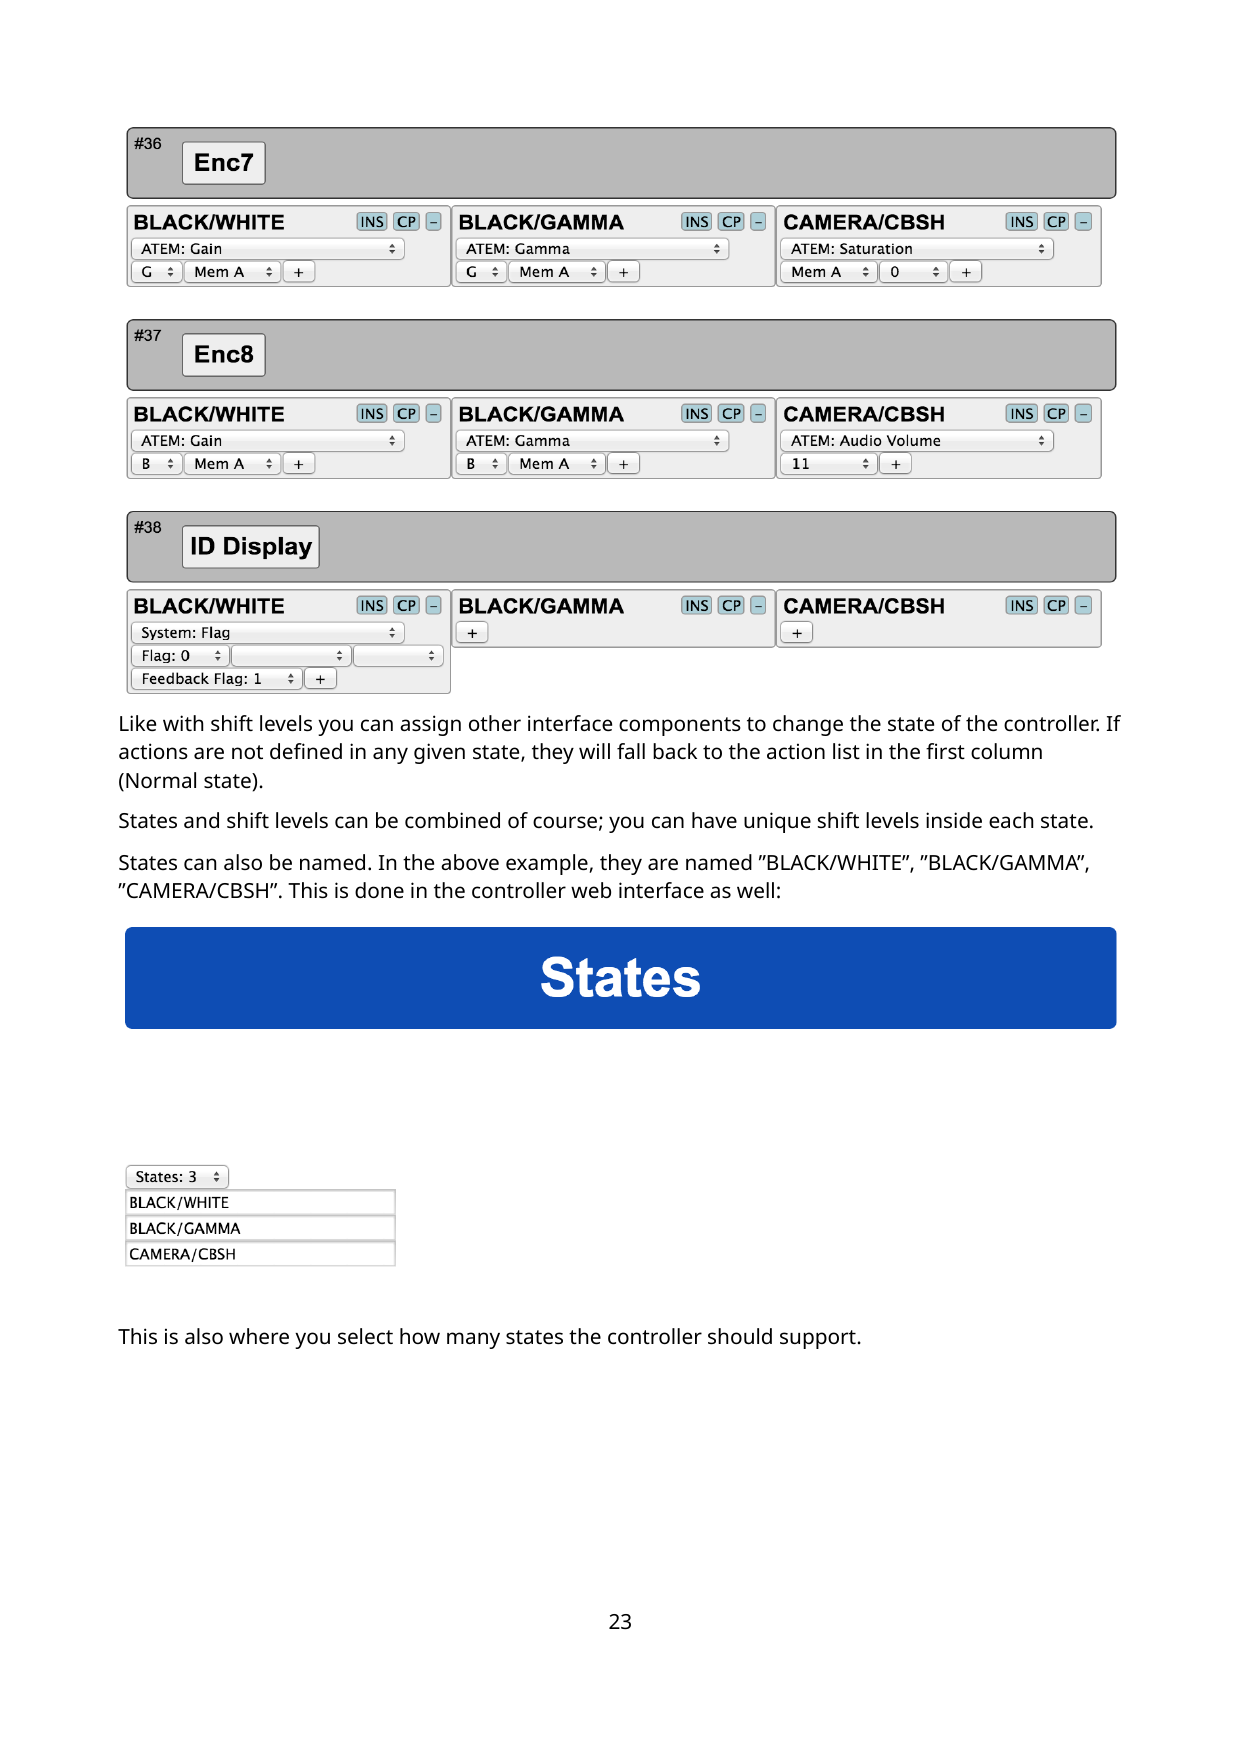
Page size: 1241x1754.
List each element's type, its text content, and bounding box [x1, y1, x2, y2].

text States and shift levels can be combined of course; you can have unique shift levels inside each state. [118, 807, 1122, 835]
text States can also be named. In the above example, they are named ”BLACK/WHITE”, ”BLACK/GAMMA”, ”CAMERA/CBSH”. This is done in the controller web interface as well: [118, 848, 1122, 904]
text This is also where you select how many states the controller should support. [118, 1322, 1122, 1350]
picture [118, 917, 1123, 1281]
picture [118, 118, 1123, 709]
text Like with shift levels you can assign other interface components to change the state of the controller. If actions are not defined in any given state, they will fall back to the action list in the first column (Normal state). [118, 709, 1122, 794]
